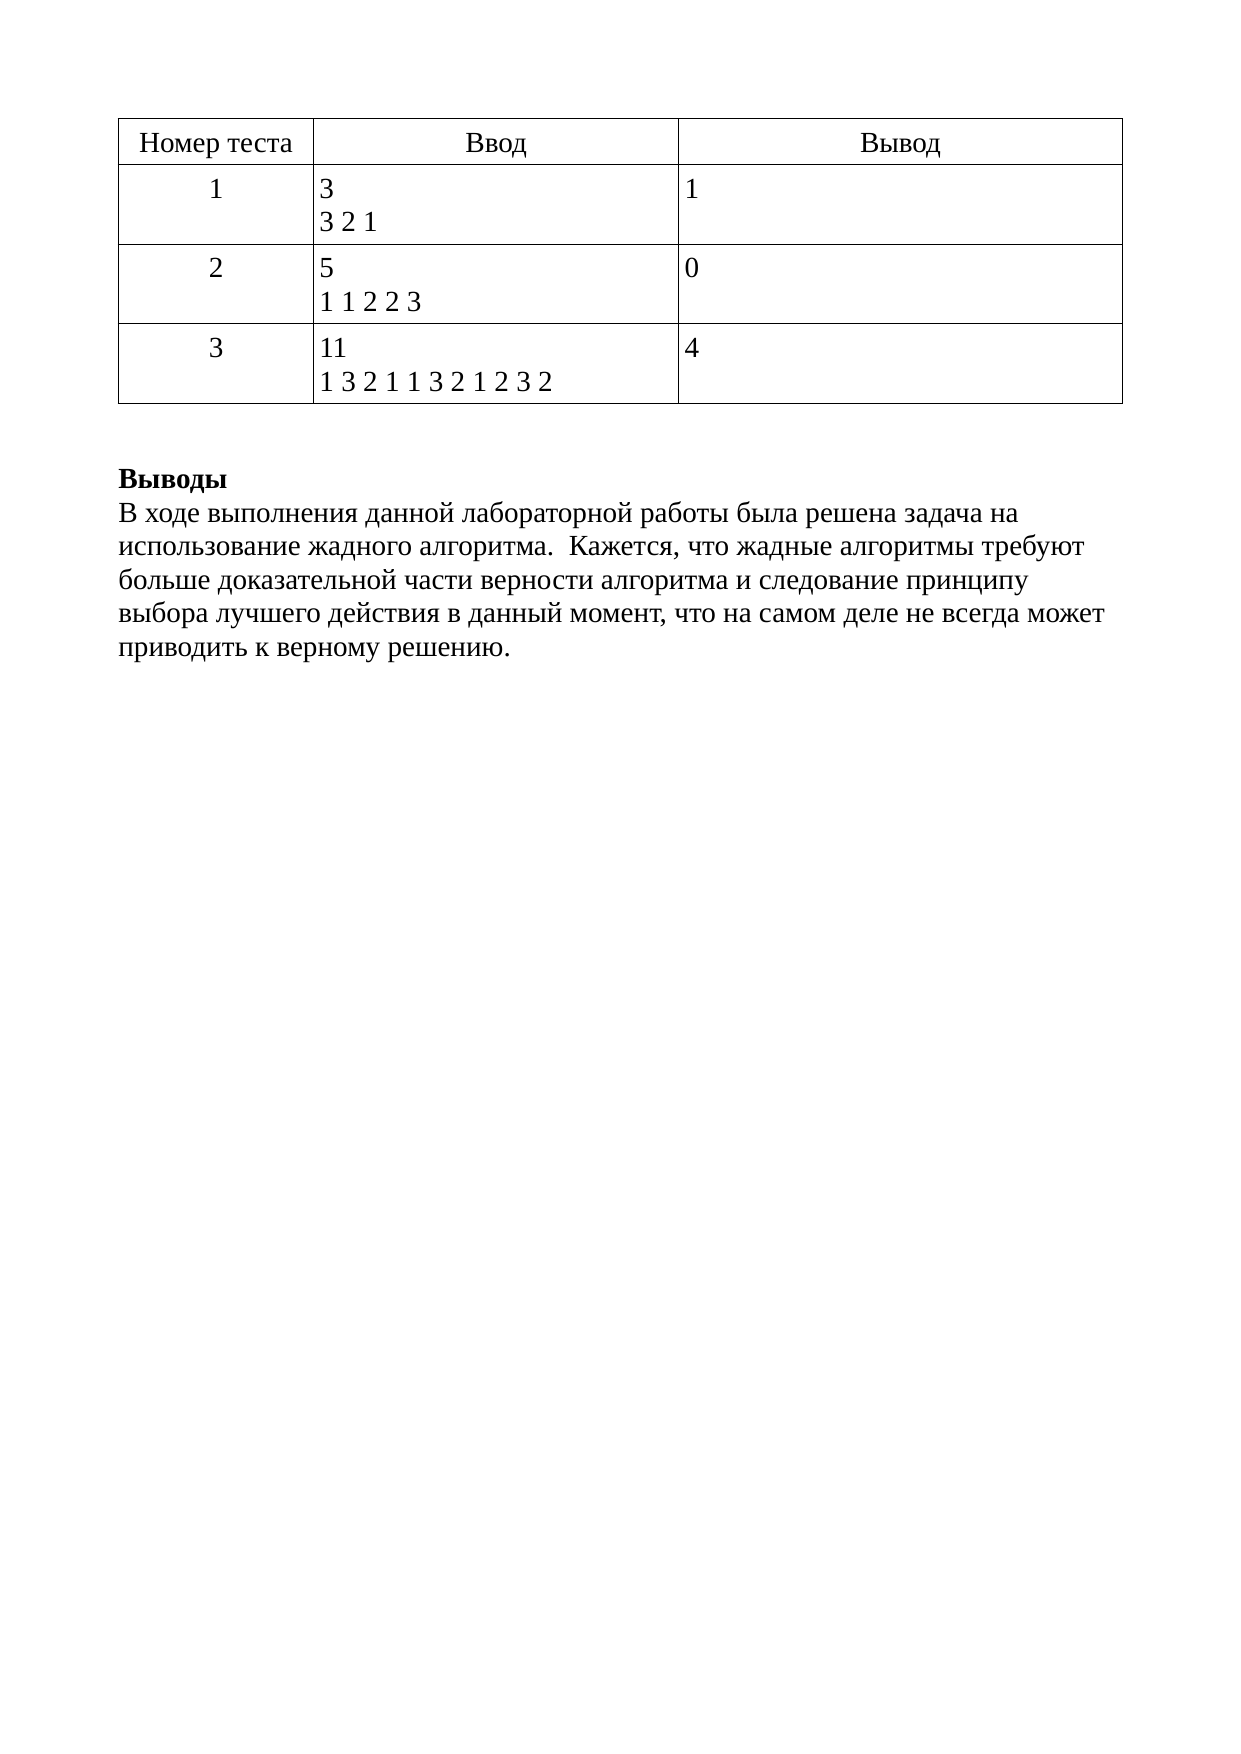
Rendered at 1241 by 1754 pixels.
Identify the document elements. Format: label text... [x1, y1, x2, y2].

table_cell 2 [119, 245, 313, 323]
table_cell 1 [679, 165, 1122, 244]
text В ходе выполнения данной лабораторной работы была решена задача на использование жадного алгоритма. Кажется, что жадные алгоритмы требуют больше доказательной части верности алгоритма и следование принципу выбора лучшего действия в данный момент, что на самом деле не всегда может приводить к верному решению. [118, 495, 1122, 663]
table_header Ввод [314, 119, 678, 164]
table_header Вывод [679, 119, 1122, 164]
table_header Номер теста [119, 119, 313, 164]
table_cell 4 [679, 324, 1122, 403]
table_cell 3 [119, 324, 313, 403]
table_cell 1 [119, 165, 313, 244]
table_cell 0 [679, 245, 1122, 323]
text Выводы [118, 461, 1122, 495]
table_cell 11 1 3 2 1 1 3 2 1 2 3 2 [314, 324, 678, 403]
table_cell 5 1 1 2 2 3 [314, 245, 678, 323]
table_cell 3 3 2 1 [314, 165, 678, 244]
